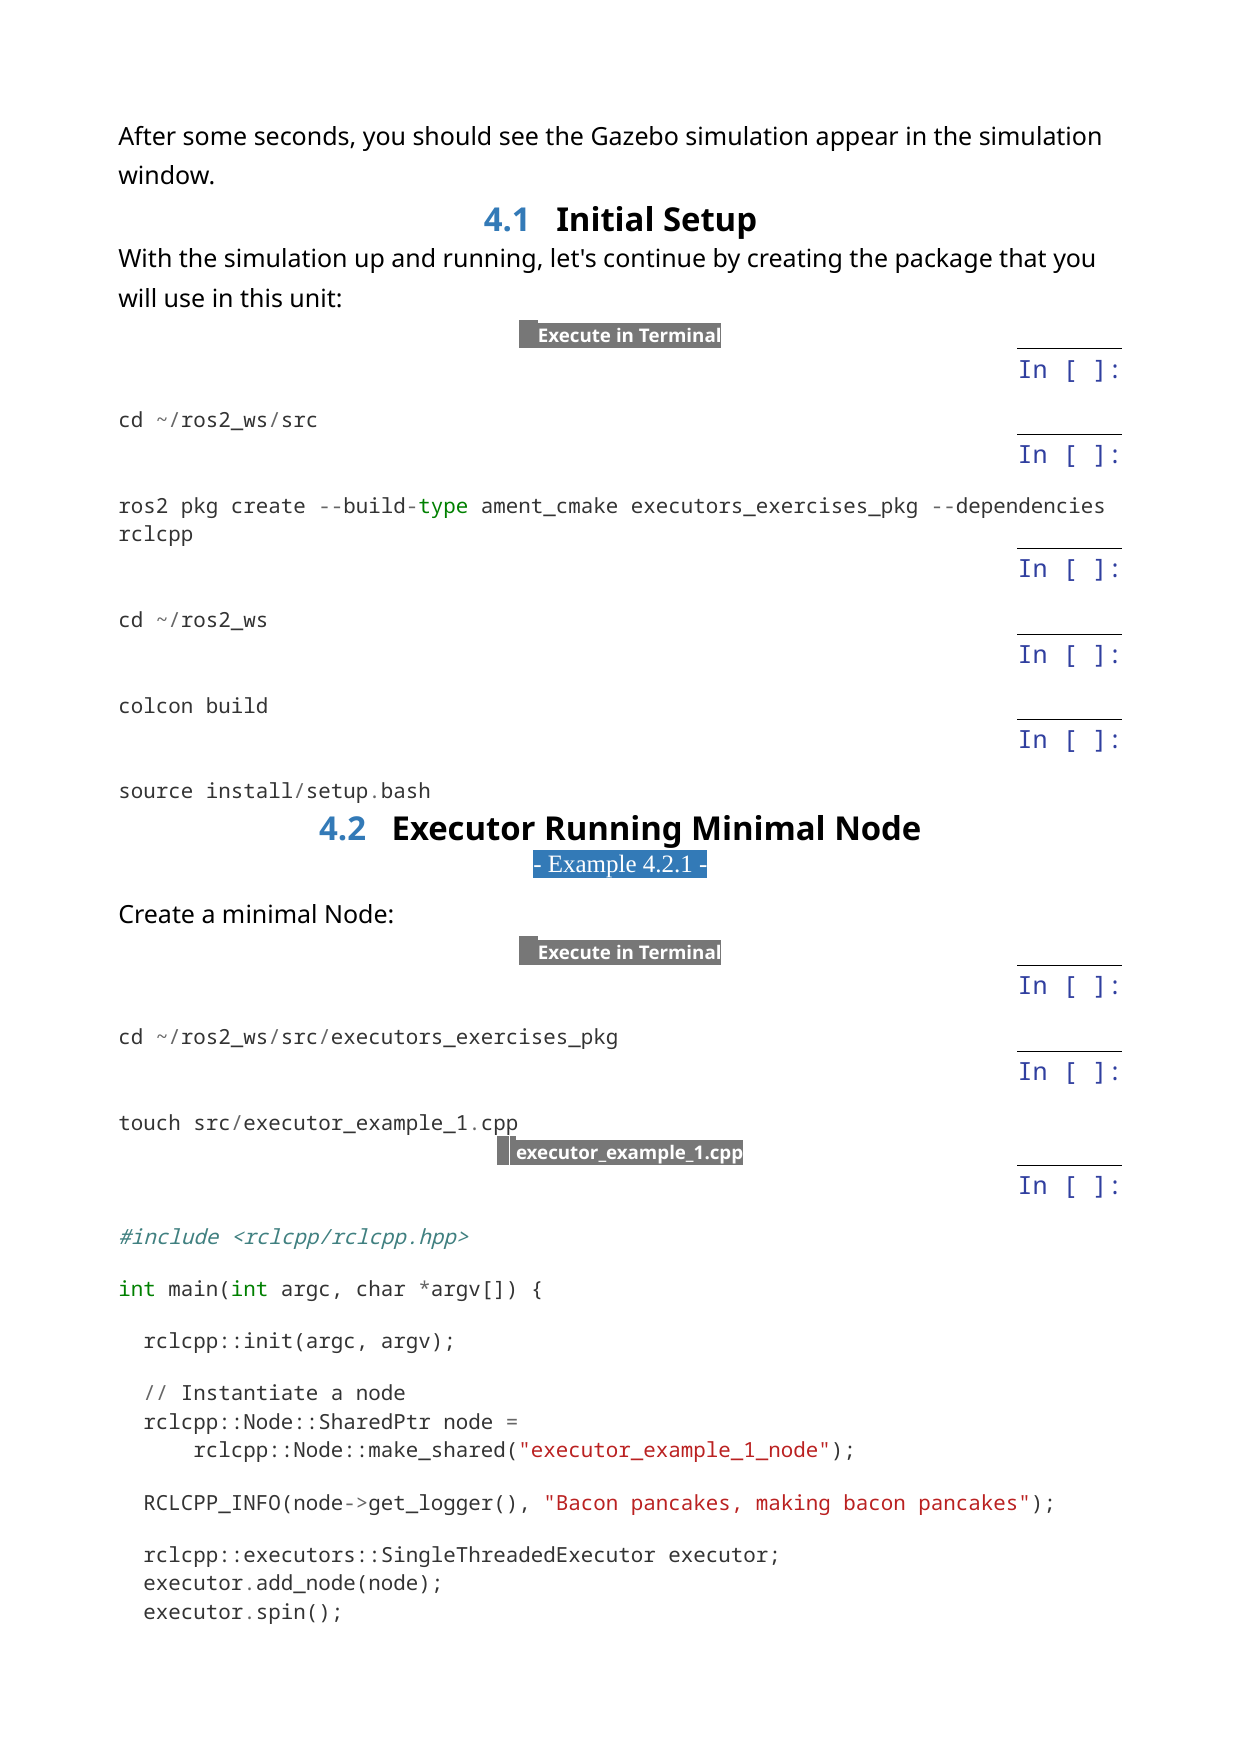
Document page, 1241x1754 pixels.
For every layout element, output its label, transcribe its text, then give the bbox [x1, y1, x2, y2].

text RCLCPP_INFO(node->get_logger(), "Bacon pancakes, making bacon pancakes"); [118, 1488, 1122, 1516]
text ros2 pkg create --build-type ament_cmake executors_exercises_pkg --dependencies rclcpp [118, 491, 1122, 548]
text In [ ]: [118, 965, 1122, 1002]
subtitle 4.2 Executor Running Minimal Node [118, 805, 1122, 849]
text executor.spin(); [118, 1597, 1122, 1626]
text After some seconds, you should see the Gazebo simulation appear in the simulation window. [118, 118, 1122, 191]
text rclcpp::Node::SharedPtr node = [118, 1407, 1122, 1436]
text // Instantiate a node [118, 1378, 1122, 1407]
text int main(int argc, char *argv[]) { [118, 1274, 1122, 1303]
text In [ ]: [118, 1165, 1122, 1202]
text In [ ]: [118, 348, 1122, 385]
text executor.add_node(node); [118, 1568, 1122, 1597]
text In [ ]: [118, 434, 1122, 471]
text rclcpp::executors::SingleThreadedExecutor executor; [118, 1540, 1122, 1568]
text With the simulation up and running, let's continue by creating the package that you will use in this unit: [118, 241, 1122, 314]
text cd ~/ros2_ws/src [118, 405, 1122, 434]
text Execute in Terminal [118, 319, 1122, 348]
text In [ ]: [118, 548, 1122, 585]
text In [ ]: [118, 1051, 1122, 1088]
text rclcpp::init(argc, argv); [118, 1326, 1122, 1355]
text Execute in Terminal [118, 936, 1122, 965]
text cd ~/ros2_ws/src/executors_exercises_pkg [118, 1022, 1122, 1051]
text - Example 4.2.1 - [118, 849, 1122, 878]
text touch src/executor_example_1.cpp [118, 1108, 1122, 1136]
text executor_example_1.cpp [118, 1136, 1122, 1165]
text Create a minimal Node: [118, 897, 1122, 931]
text In [ ]: [118, 719, 1122, 756]
text source install/setup.bash [118, 776, 1122, 805]
text colcon build [118, 691, 1122, 719]
text #include <rclcpp/rclcpp.hpp> [118, 1222, 1122, 1251]
subtitle 4.1 Initial Setup [118, 196, 1122, 241]
text rclcpp::Node::make_shared("executor_example_1_node"); [118, 1436, 1122, 1464]
text cd ~/ros2_ws [118, 605, 1122, 633]
text In [ ]: [118, 633, 1122, 671]
